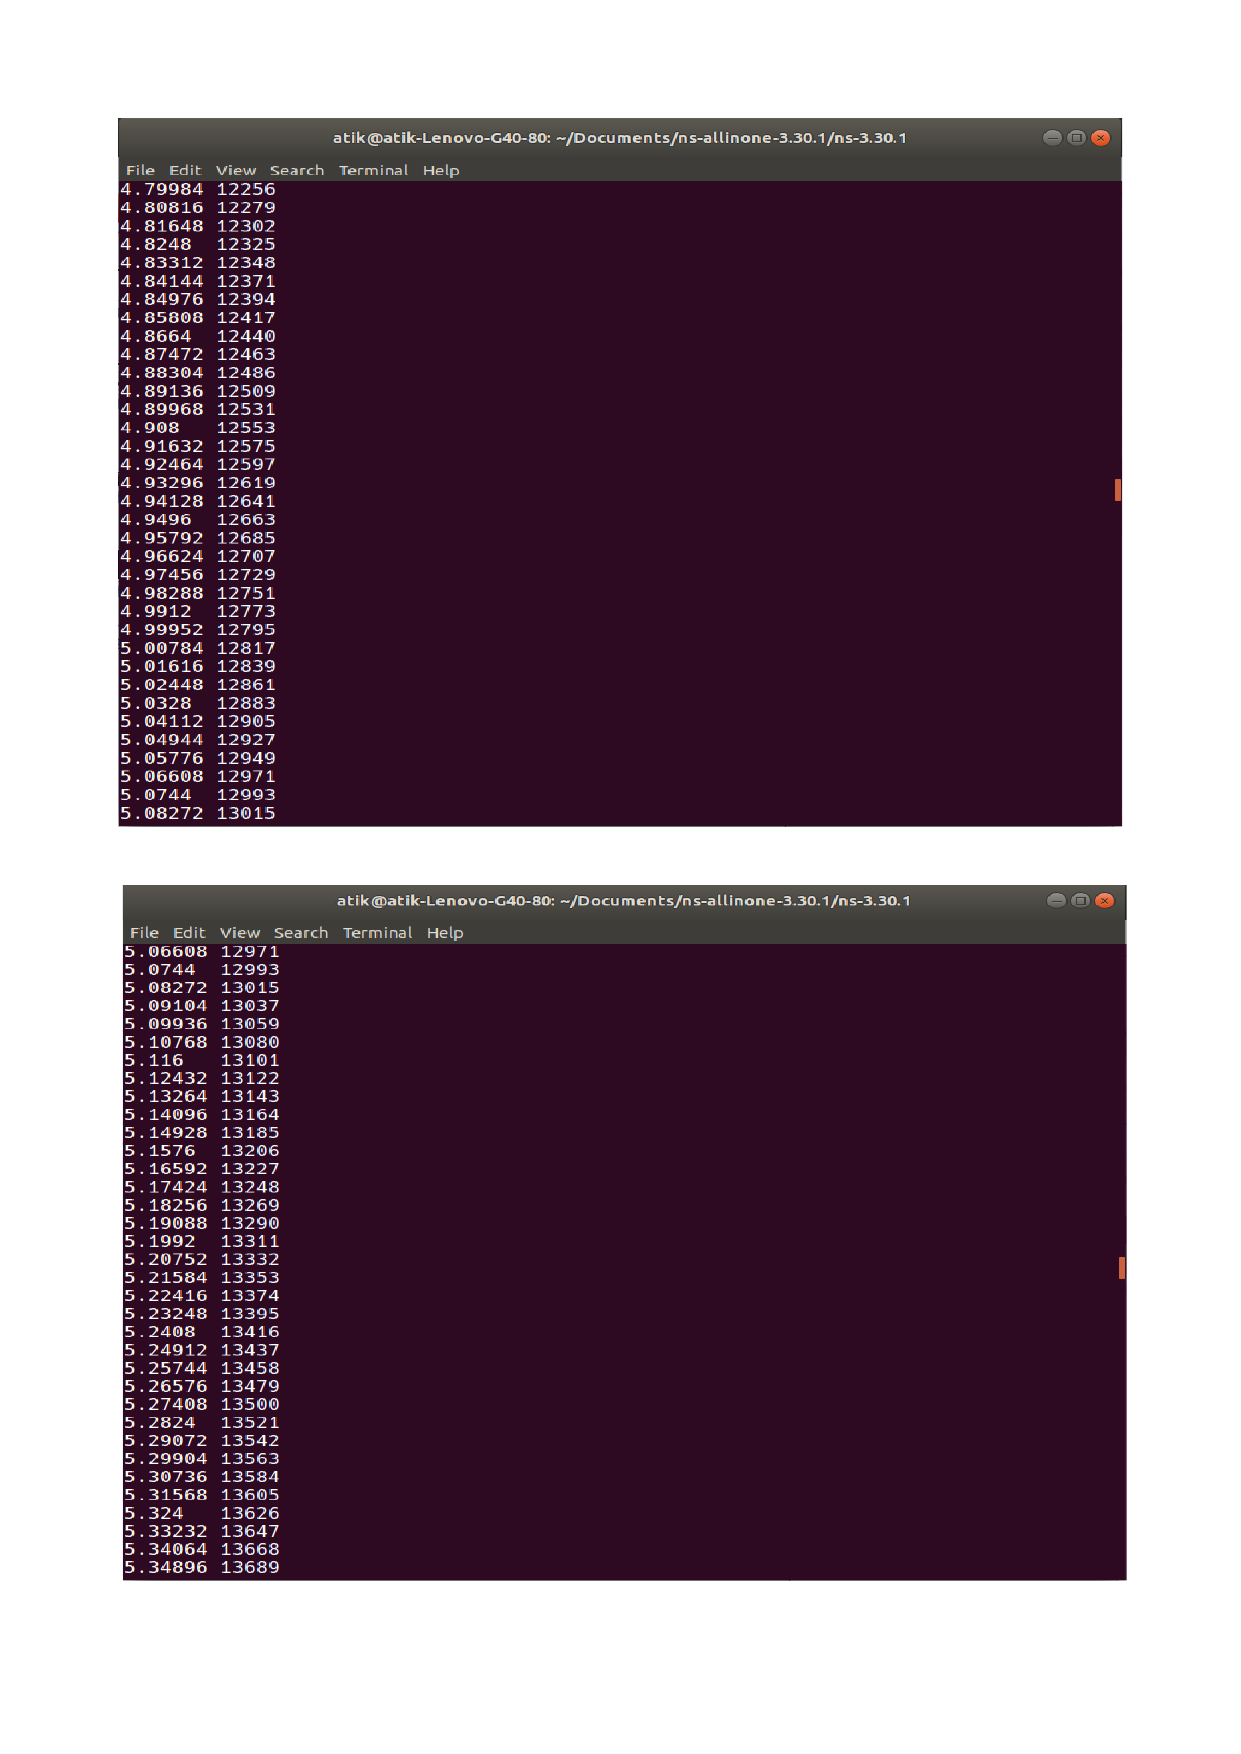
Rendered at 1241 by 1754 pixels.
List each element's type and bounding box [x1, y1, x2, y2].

picture [118, 118, 1123, 827]
picture [122, 885, 1127, 1581]
